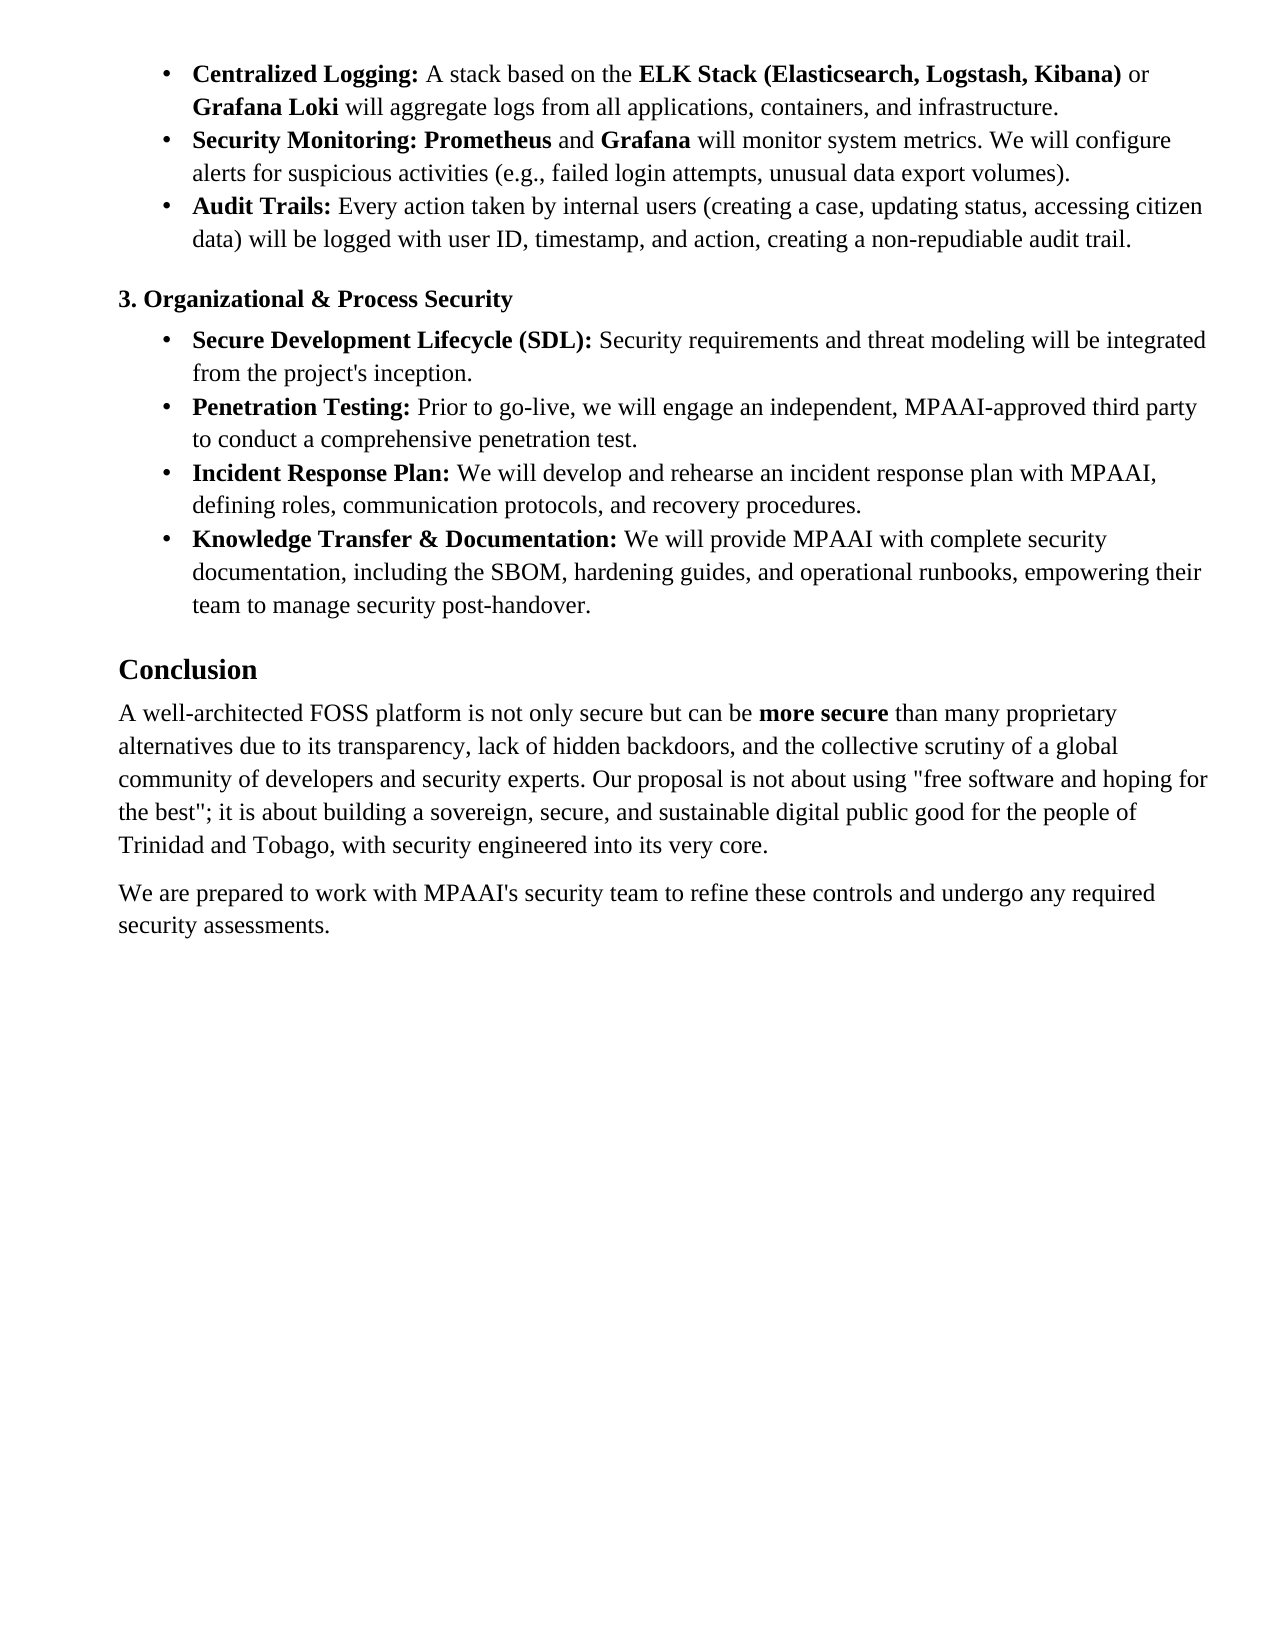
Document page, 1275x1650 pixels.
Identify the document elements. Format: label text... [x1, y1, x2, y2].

subtitle Conclusion [118, 652, 1216, 685]
list Knowledge Transfer & Documentation: We will provide MPAAI with complete security documentation, including the SBOM, hardening guides, and operational runbooks, empowering their team to manage security post-handover. [162, 524, 1216, 618]
list Audit Trails: Every action taken by internal users (creating a case, updating status, accessing citizen data) will be logged with user ID, timestamp, and action, creating a non-repudiable audit trail. [162, 191, 1216, 253]
subtitle 3. Organizational & Process Security [118, 284, 1216, 313]
list Centralized Logging: A stack based on the ELK Stack (Elasticsearch, Logstash, Kibana) or Grafana Loki will aggregate logs from all applications, containers, and infrastructure. [162, 59, 1216, 121]
list Incident Response Plan: We will develop and rehearse an incident response plan with MPAAI, defining roles, communication protocols, and recovery procedures. [162, 458, 1216, 519]
text A well-architected FOSS platform is not only secure but can be more secure than many proprietary alternatives due to its transparency, lack of hidden backdoors, and the collective scrutiny of a global community of developers and security experts. Our proposal is not about using "free software and hoping for the best"; it is about building a sovereign, secure, and sustainable digital public good for the people of Trinidad and Tobago, with security engineered into its very core. [118, 698, 1216, 859]
text We are prepared to work with MPAAI's security team to refine these controls and undergo any required security assessments. [118, 878, 1216, 939]
list Secure Development Lifecycle (SDL): Security requirements and threat modeling will be integrated from the project's inception. [162, 326, 1216, 387]
list Penetration Testing: Prior to go-live, we will engage an independent, MPAAI-approved third party to conduct a comprehensive penetration test. [162, 392, 1216, 453]
list Security Monitoring: Prometheus and Grafana will monitor system metrics. We will configure alerts for suspicious activities (e.g., failed login attempts, unusual data export volumes). [162, 125, 1216, 187]
